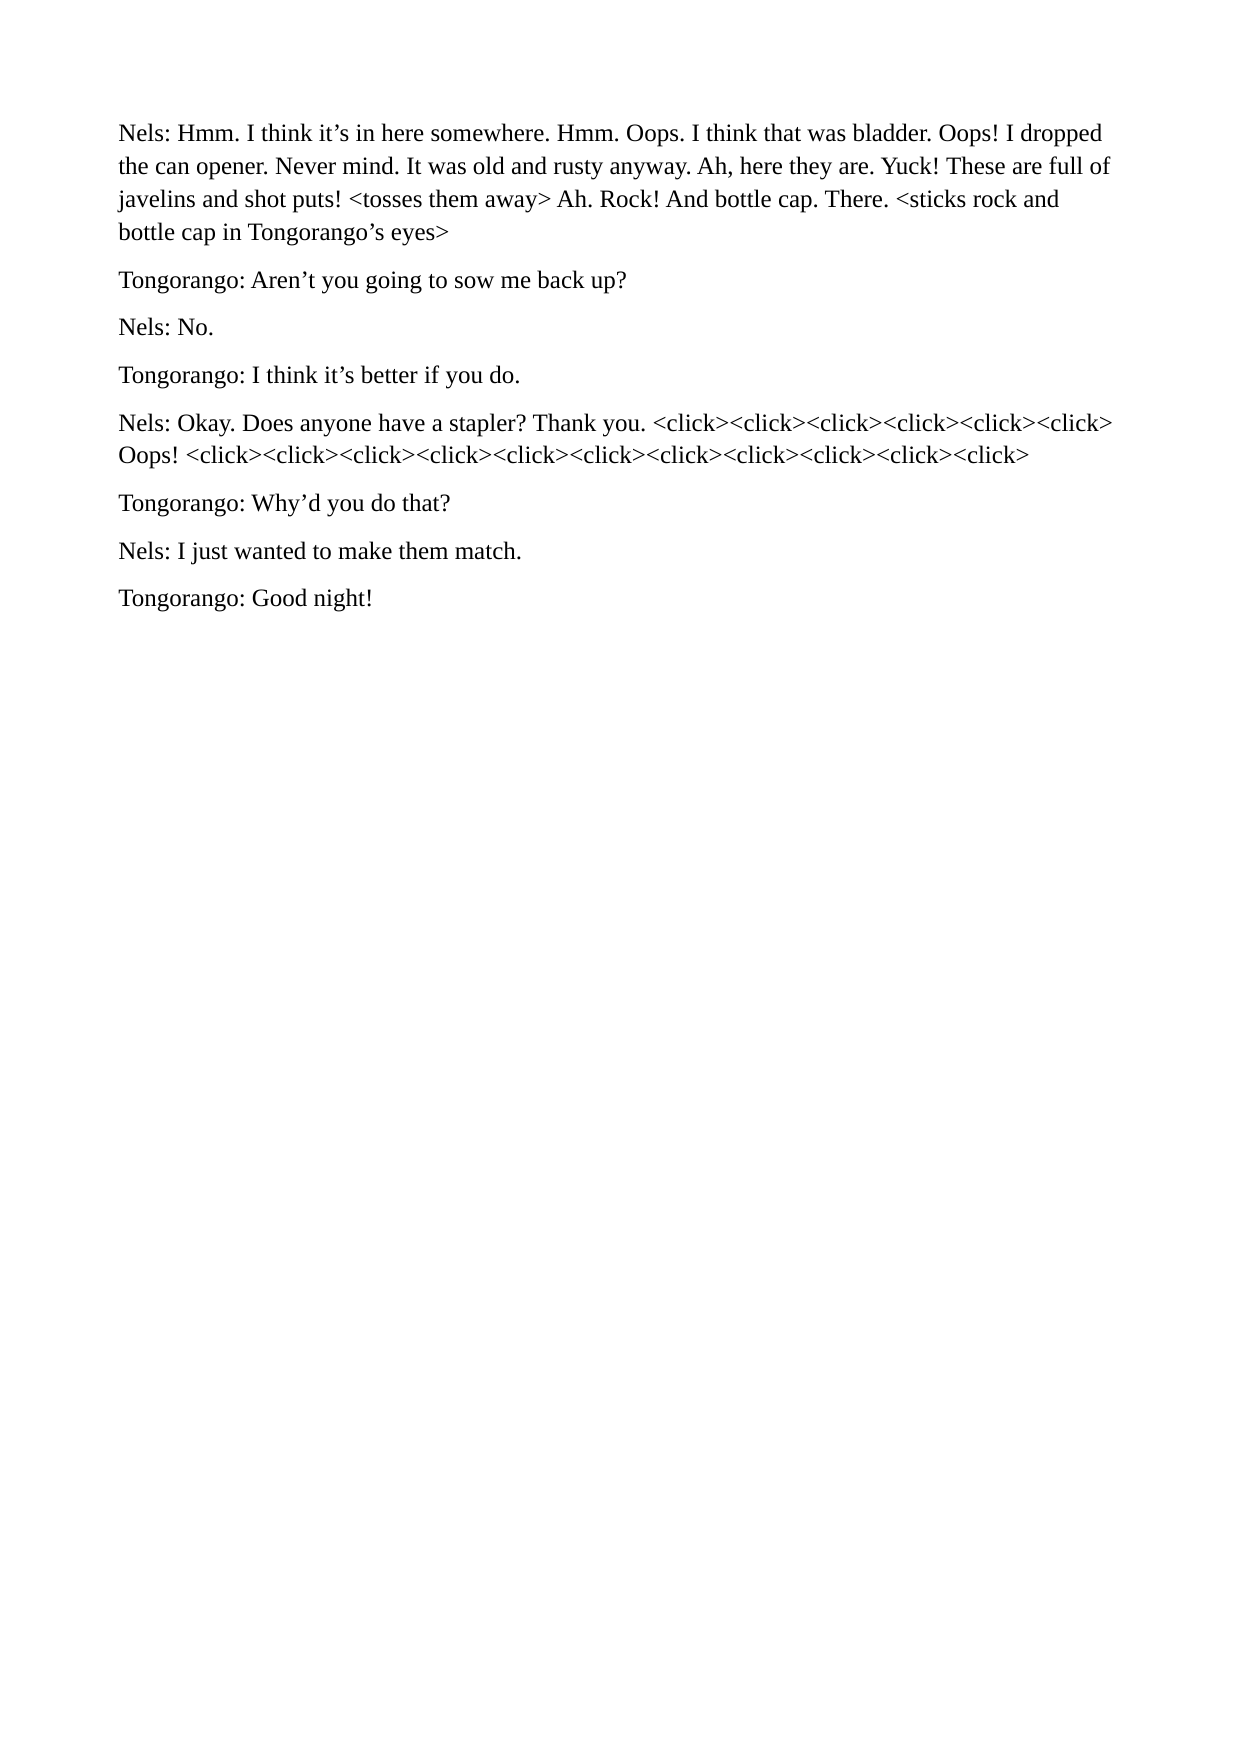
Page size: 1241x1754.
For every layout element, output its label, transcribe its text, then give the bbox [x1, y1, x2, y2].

text Tongorango: Why’d you do that? [118, 488, 1122, 517]
text Tongorango: I think it’s better if you do. [118, 360, 1122, 389]
text Nels: Okay. Does anyone have a stapler? Thank you. <click><click><click><click><click><click> Oops! <click><click><click><click><click><click><click><click><click><click><click> [118, 408, 1122, 469]
text Tongorango: Good night! [118, 583, 1122, 612]
text Nels: I just wanted to make them match. [118, 536, 1122, 564]
text Nels: No. [118, 312, 1122, 341]
text Tongorango: Aren’t you going to sow me back up? [118, 265, 1122, 293]
text Nels: Hmm. I think it’s in here somewhere. Hmm. Oops. I think that was bladder. Oops! I dropped the can opener. Never mind. It was old and rusty anyway. Ah, here they are. Yuck! These are full of javelins and shot puts! <tosses them away> Ah. Rock! And bottle cap. There. <sticks rock and bottle cap in Tongorango’s eyes> [118, 118, 1122, 246]
